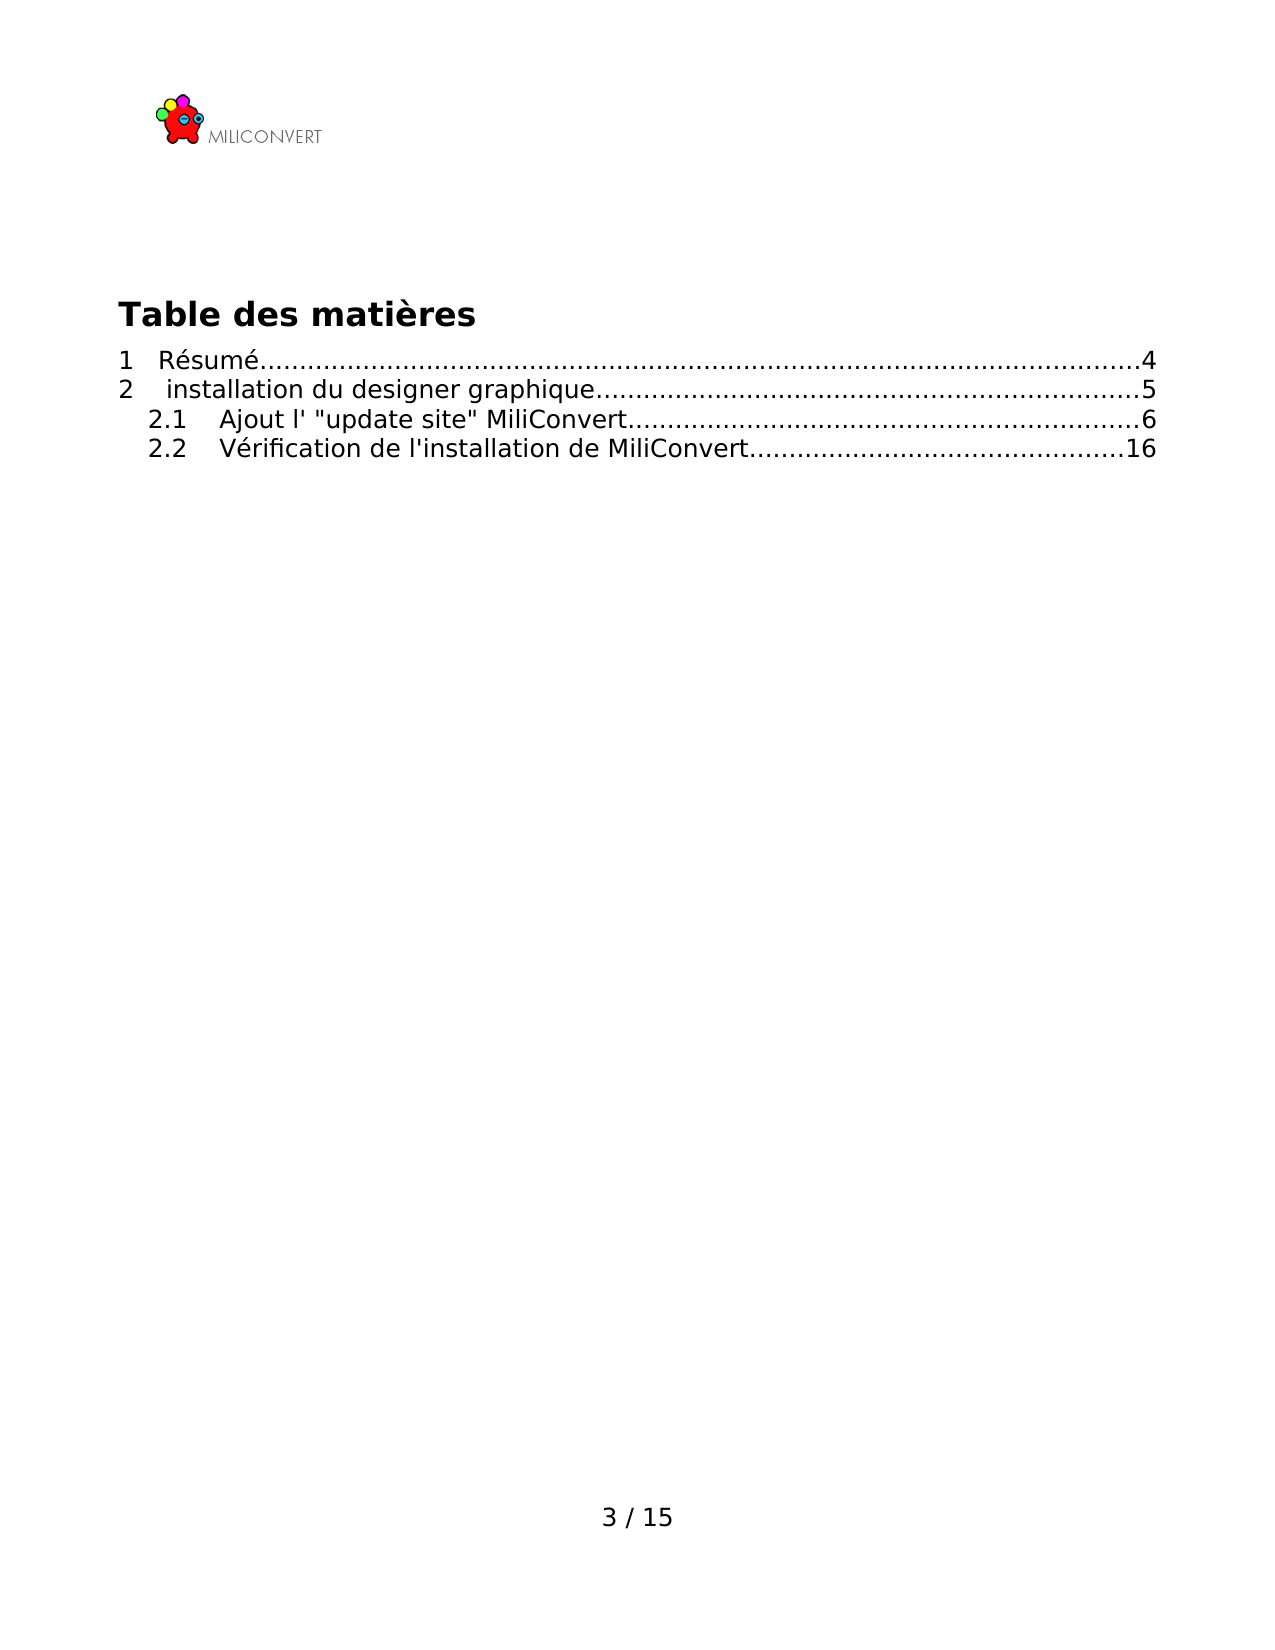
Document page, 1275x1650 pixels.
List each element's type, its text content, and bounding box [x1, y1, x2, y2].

text 2.2 Vérification de l'installation de MiliConvert 16 [148, 434, 1157, 463]
subtitle Table des matières [118, 295, 1157, 334]
picture [132, 69, 354, 176]
text 1 Résumé 4 [118, 346, 1157, 376]
text 2 installation du designer graphique 5 [118, 376, 1157, 405]
text 2.1 Ajout l' "update site" MiliConvert 6 [148, 405, 1157, 434]
